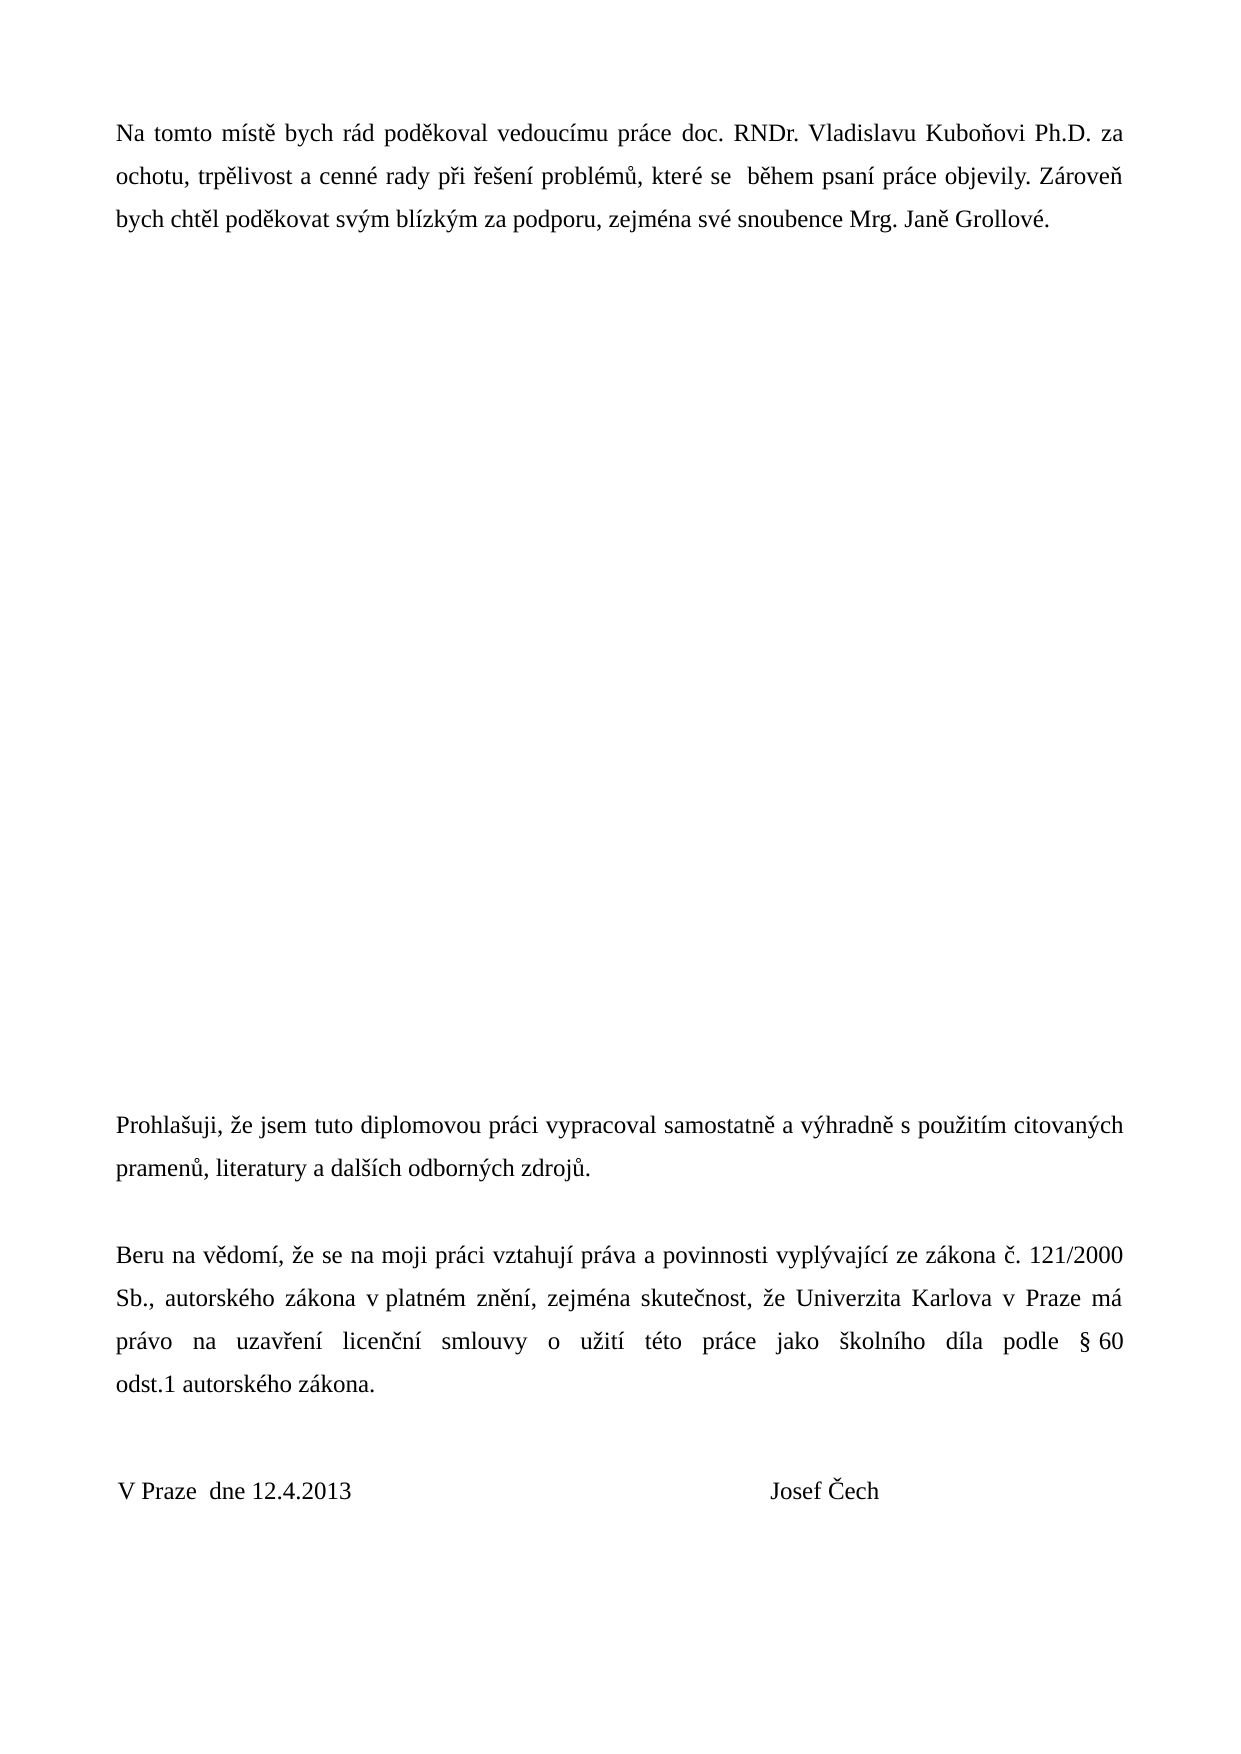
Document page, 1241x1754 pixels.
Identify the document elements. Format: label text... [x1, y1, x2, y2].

text Prohlašuji, že jsem tuto diplomovou práci vypracoval samostatně a výhradně s použitím citovaných pramenů, literatury a dalších odborných zdrojů. [116, 1110, 1123, 1182]
text Beru na vědomí, že se na moji práci vztahují práva a povinnosti vyplývající ze zákona č. 121/2000 Sb., autorského zákona v platném znění, zejména skutečnost, že Univerzita Karlova v Praze má právo na uzavření licenční smlouvy o užití této práce jako školního díla podle § 60 odst.1 autorského zákona. [116, 1240, 1123, 1398]
text V Praze dne 12.4.2013 Josef Čech [117, 1476, 1123, 1505]
subtitle Na tomto místě bych rád poděkoval vedoucímu práce doc. RNDr. Vladislavu Kuboňovi Ph.D. za ochotu, trpělivost a cenné rady při řešení problémů, které se během psaní práce objevily. Zároveň bych chtěl poděkovat svým blízkým za podporu, zejména své snoubence Mrg. Janě Grollové. [116, 118, 1123, 233]
